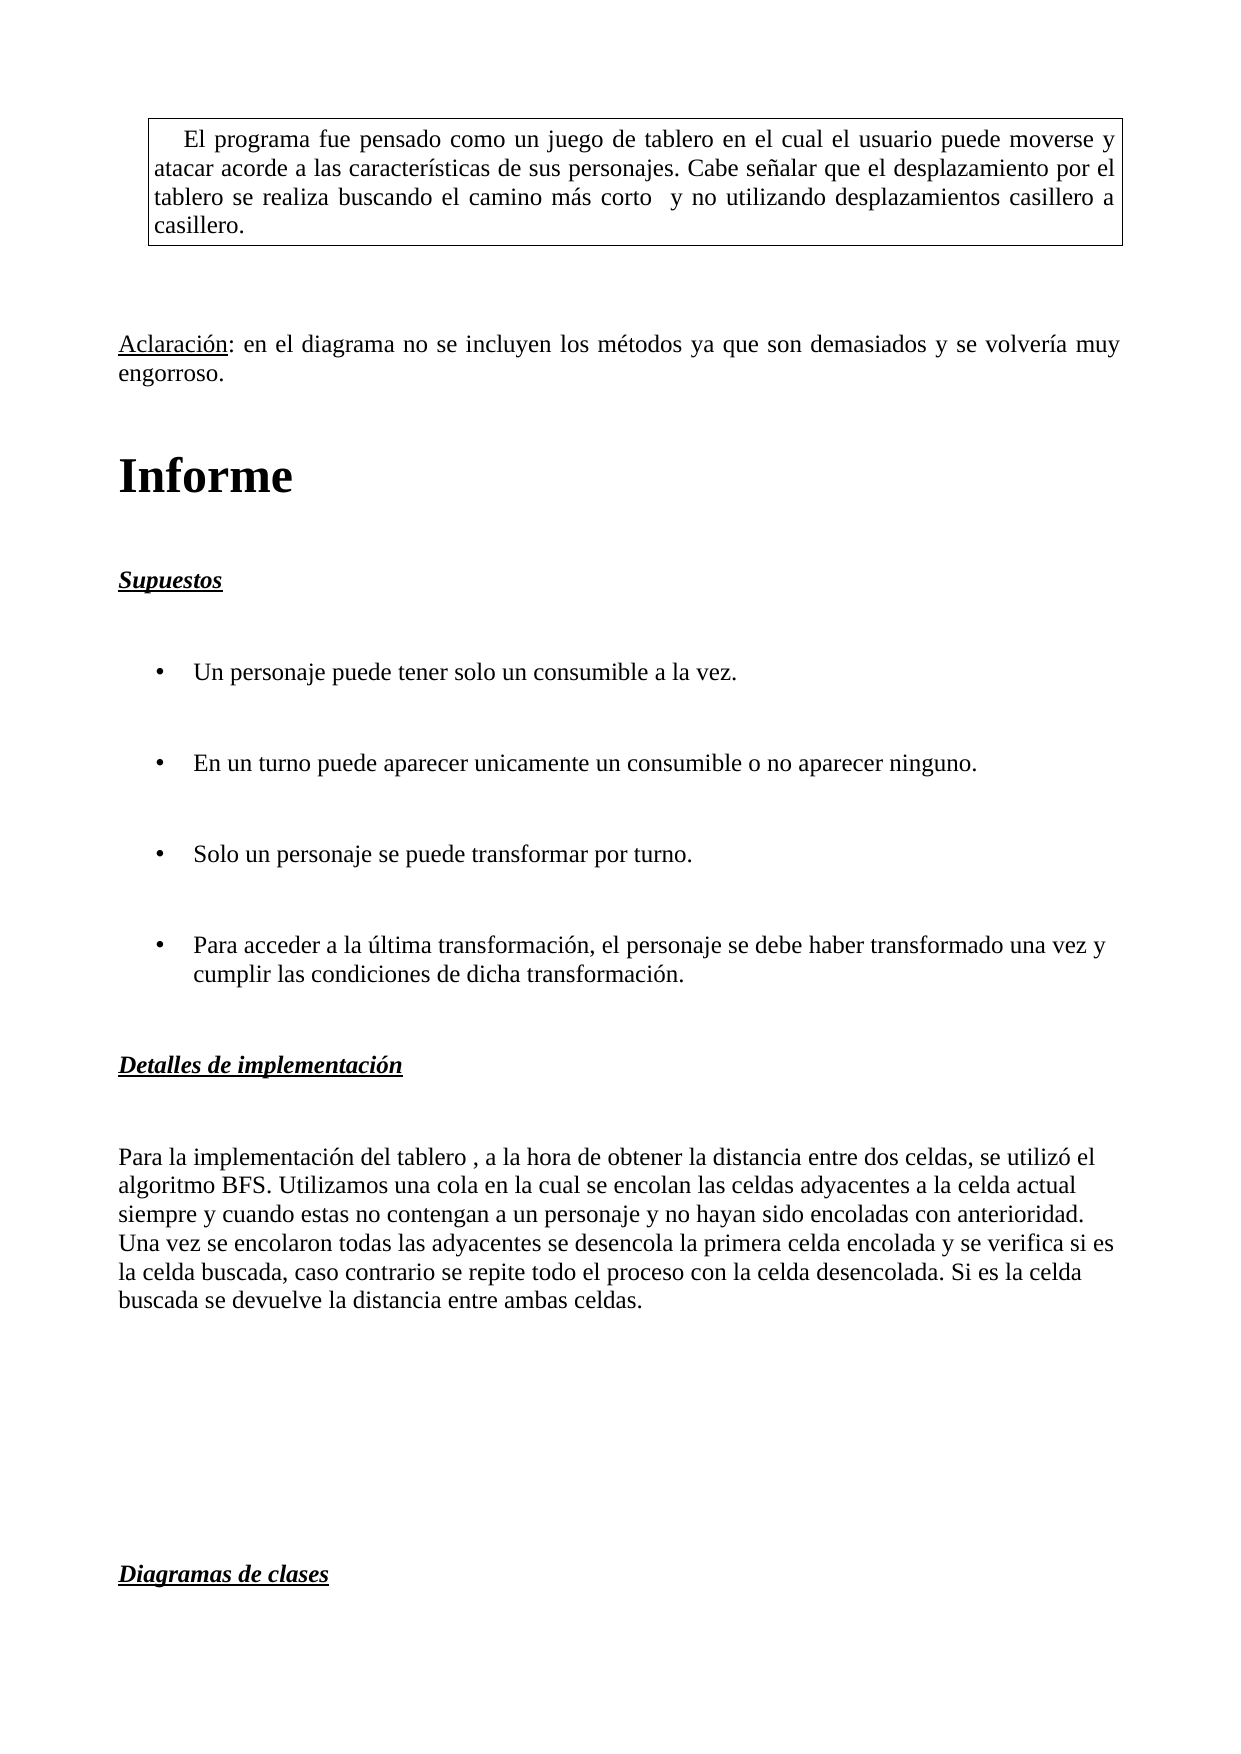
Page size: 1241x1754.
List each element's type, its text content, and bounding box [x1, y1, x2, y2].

text Diagramas de clases [118, 1559, 1122, 1588]
list Solo un personaje se puede transformar por turno. [156, 839, 1122, 868]
text Detalles de implementación [118, 1050, 1122, 1079]
text Aclaración: en el diagrama no se incluyen los métodos ya que son demasiados y se volvería muy engorroso. [118, 329, 1122, 387]
subtitle Informe [118, 445, 1122, 503]
list Un personaje puede tener solo un consumible a la vez. [156, 657, 1122, 685]
text Supuestos [118, 565, 1122, 594]
table_cell El programa fue pensado como un juego de tablero en el cual el usuario puede moverse y atacar acorde a las características de sus personajes. Cabe señalar que el desplazamiento por el tablero se realiza buscando el camino más corto y no utilizando desplazamientos casillero a casillero. [149, 119, 1122, 245]
list En un turno puede aparecer unicamente un consumible o no aparecer ninguno. [156, 748, 1122, 777]
list Para acceder a la última transformación, el personaje se debe haber transformado una vez y cumplir las condiciones de dicha transformación. [156, 930, 1122, 988]
text Para la implementación del tablero , a la hora de obtener la distancia entre dos celdas, se utilizó el algoritmo BFS. Utilizamos una cola en la cual se encolan las celdas adyacentes a la celda actual siempre y cuando estas no contengan a un personaje y no hayan sido encoladas con anterioridad. Una vez se encolaron todas las adyacentes se desencola la primera celda encolada y se verifica si es la celda buscada, caso contrario se repite todo el proceso con la celda desencolada. Si es la celda buscada se devuelve la distancia entre ambas celdas. [118, 1142, 1122, 1314]
